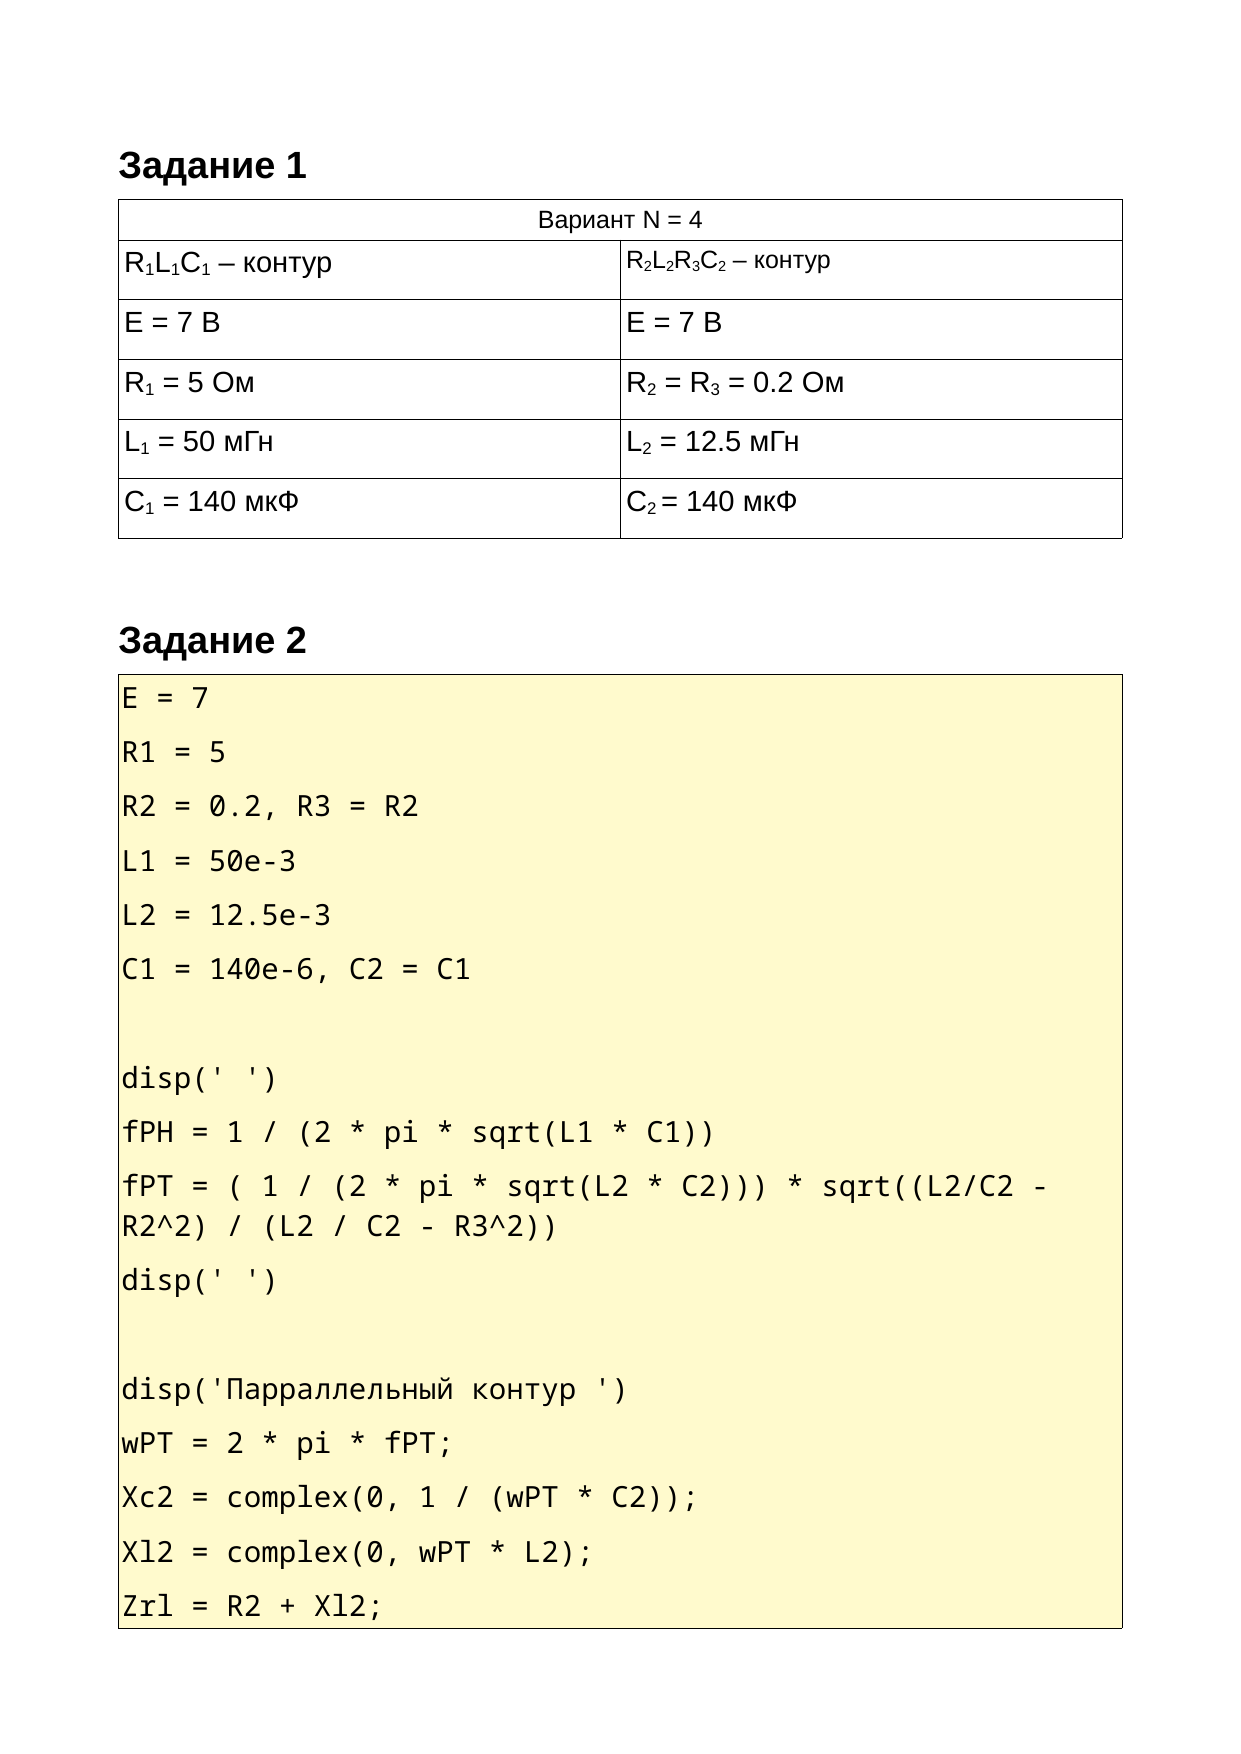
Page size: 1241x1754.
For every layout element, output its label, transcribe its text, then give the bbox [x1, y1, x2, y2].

table_cell C2 = 140 мкФ [621, 479, 1122, 538]
text disp('Парраллельный контур ') [119, 1365, 1122, 1408]
text L1 = 50e-3 [119, 837, 1122, 879]
table_header Вариант N = 4 [119, 200, 1122, 239]
text R2 = 0.2, R3 = R2 [119, 783, 1122, 825]
text fPT = ( 1 / (2 * pi * sqrt(L2 * C2))) * sqrt((L2/C2 - R2^2) / (L2 / C2 - R3^2)) [119, 1162, 1122, 1245]
table_cell E = 7 В [621, 300, 1122, 359]
subtitle Задание 2 [118, 618, 1122, 662]
text R1 = 5 [119, 728, 1122, 771]
text Zrl = R2 + Xl2; [119, 1582, 1122, 1628]
table_cell L1 = 50 мГн [119, 420, 620, 478]
text Xl2 = complex(0, wPT * L2); [119, 1528, 1122, 1571]
text wPT = 2 * pi * fPT; [119, 1419, 1122, 1462]
table_cell R2L2R3C2 – контур [621, 241, 1122, 299]
text E = 7 [119, 675, 1122, 717]
table_cell E = 7 В [119, 300, 620, 359]
text Xc2 = complex(0, 1 / (wPT * C2)); [119, 1473, 1122, 1516]
text fPH = 1 / (2 * pi * sqrt(L1 * C1)) [119, 1108, 1122, 1151]
table_cell C1 = 140 мкФ [119, 479, 620, 538]
subtitle Задание 1 [118, 143, 1122, 187]
table_cell R1L1C1 – контур [119, 241, 620, 299]
table_cell R1 = 5 Ом [119, 360, 620, 419]
text C1 = 140e-6, C2 = C1 [119, 945, 1122, 988]
table_cell R2 = R3 = 0.2 Ом [621, 360, 1122, 419]
text L2 = 12.5e-3 [119, 891, 1122, 934]
table_cell L2 = 12.5 мГн [621, 420, 1122, 478]
text disp(' ') [119, 1256, 1122, 1299]
text disp(' ') [119, 1054, 1122, 1097]
